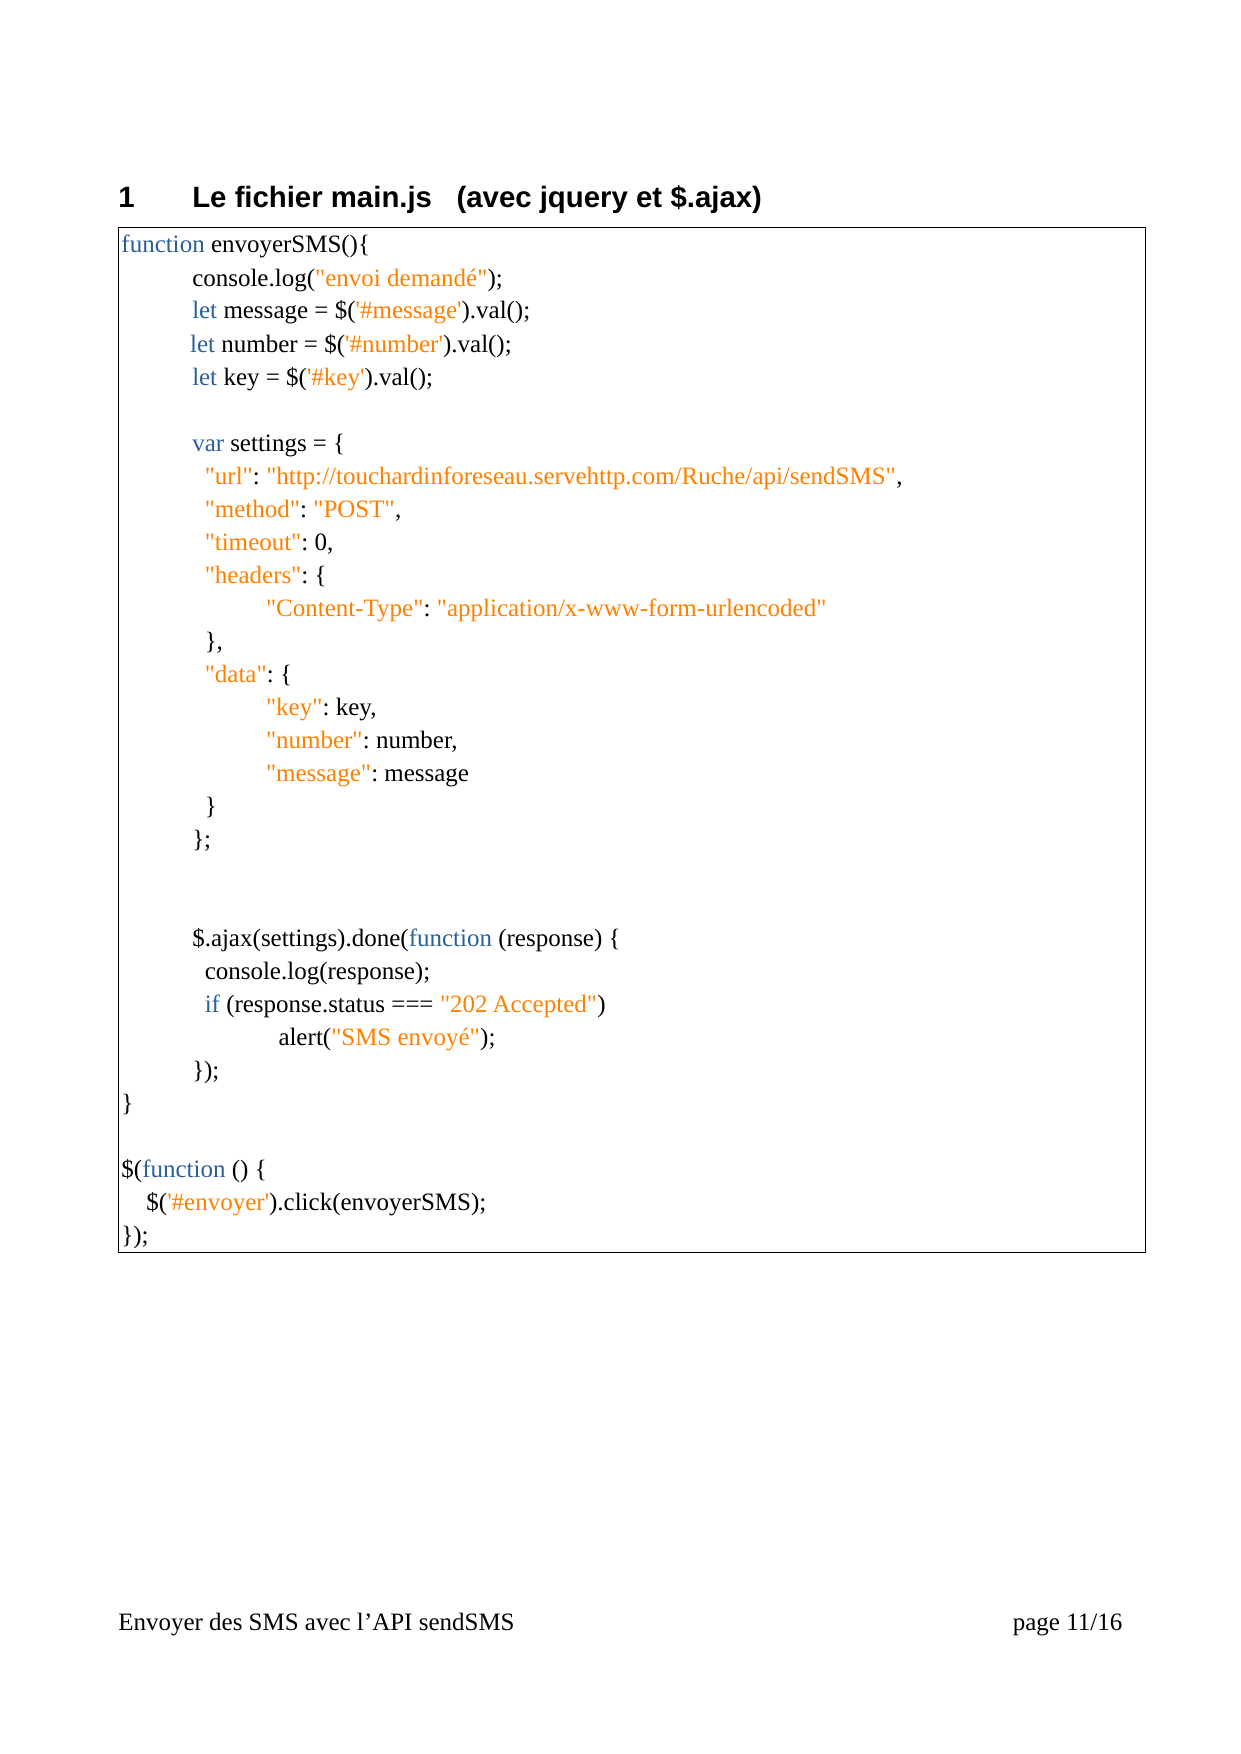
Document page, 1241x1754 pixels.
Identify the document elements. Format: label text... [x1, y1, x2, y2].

subtitle Le fichier main.js (avec jquery et $.ajax) [118, 180, 1146, 214]
text function envoyerSMS(){ console.log("envoi demandé"); let message = $('#message').val(); let number = $('#number').val(); let key = $('#key').val(); var settings = { "url": "http://touchardinforeseau.servehttp.com/Ruche/api/sendSMS", "method": "POST", "timeout": 0, "headers": { "Content-Type": "application/x-www-form-urlencoded" }, "data": { "key": key, "number": number, "message": message } }; $.ajax(settings).done(function (response) { console.log(response); if (response.status === "202 Accepted") alert("SMS envoyé"); }); } $(function () { $('#envoyer').click(envoyerSMS); }); [119, 228, 1145, 1252]
